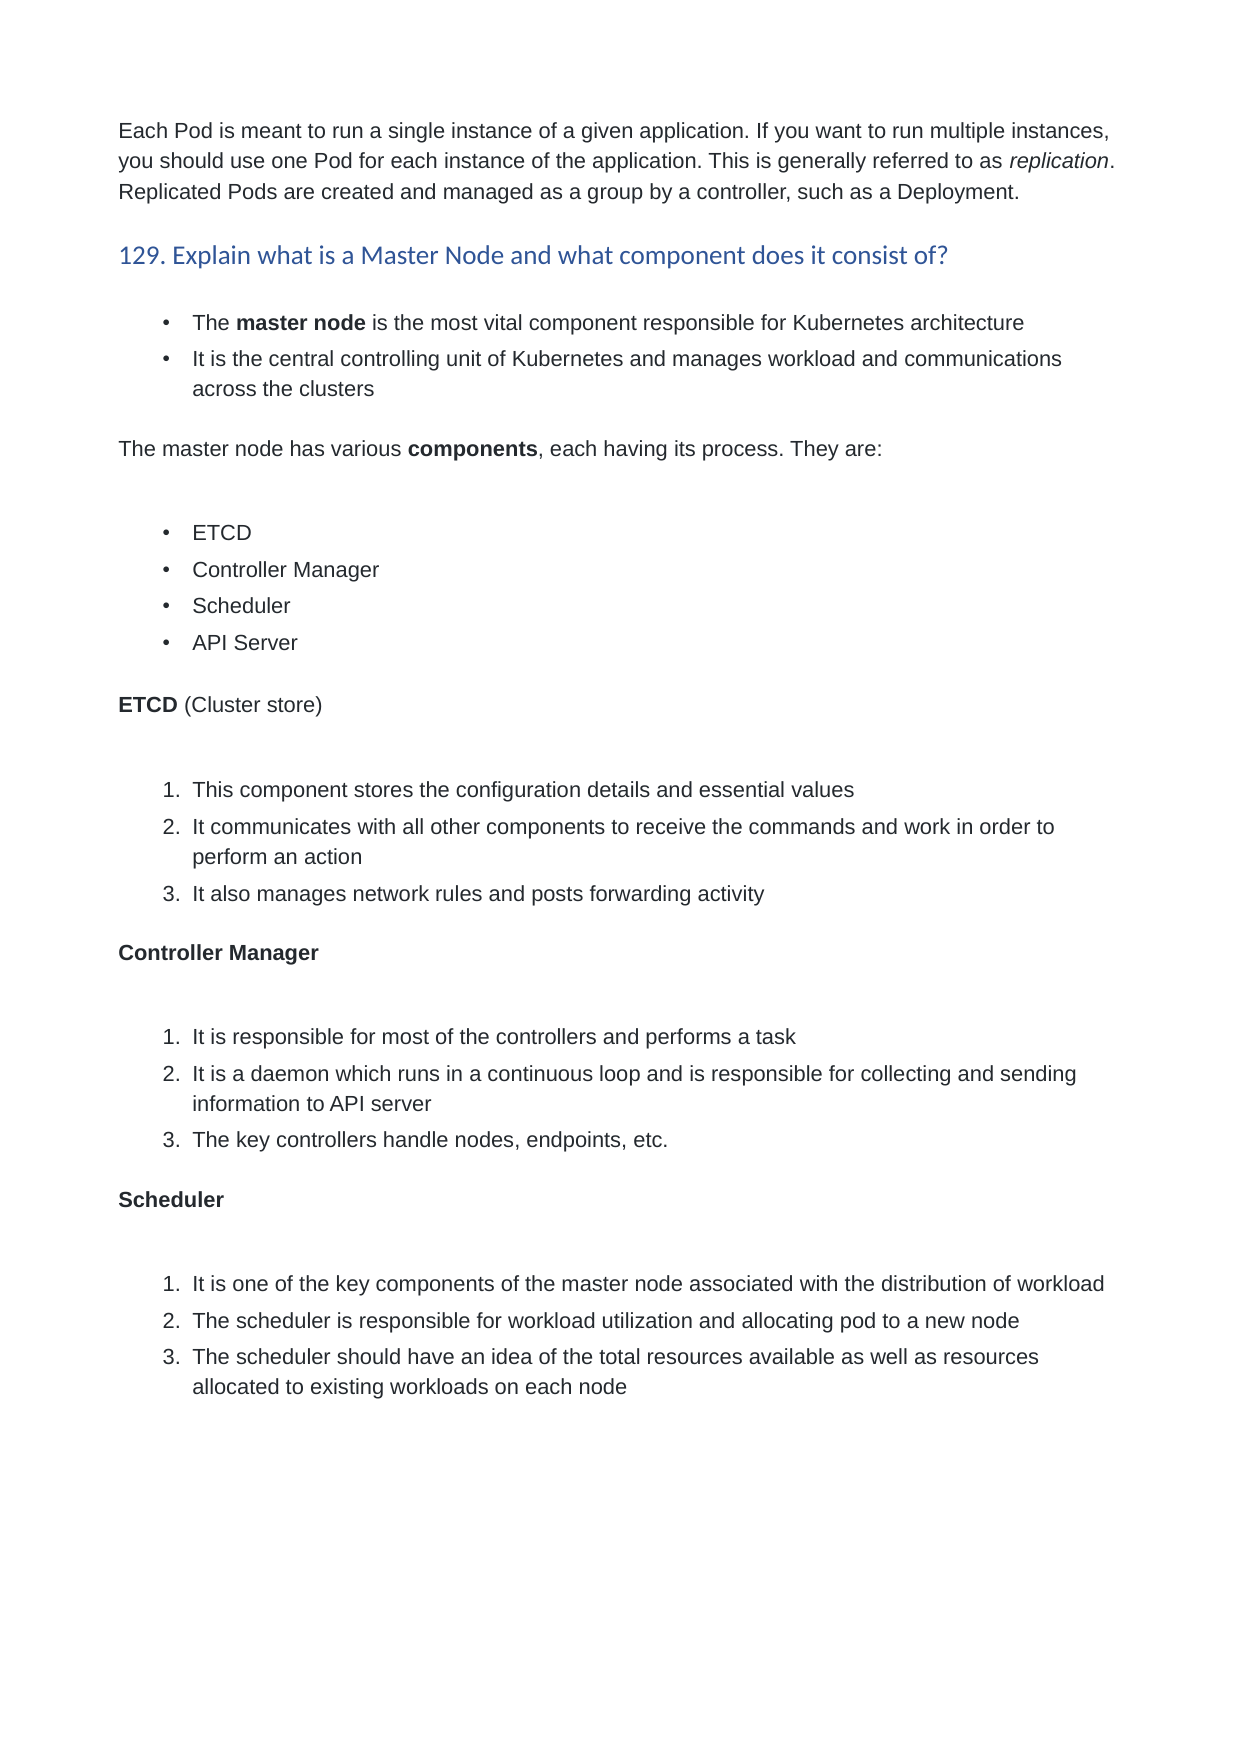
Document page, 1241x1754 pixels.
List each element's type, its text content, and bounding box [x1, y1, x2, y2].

list Controller Manager [162, 556, 1122, 582]
subtitle 129. Explain what is a Master Node and what component does it consist of? [118, 238, 1122, 271]
list The scheduler is responsible for workload utilization and allocating pod to a new node [162, 1308, 1122, 1333]
list It is the central controlling unit of Kubernetes and manages workload and communications across the clusters [162, 346, 1122, 401]
list ETCD [162, 520, 1122, 545]
list The master node is the most vital component responsible for Kubernetes architecture [162, 309, 1122, 335]
list The scheduler should have an idea of the total resources available as well as resources allocated to existing workloads on each node [162, 1344, 1122, 1399]
text Controller Manager [118, 940, 1122, 965]
list API Server [162, 629, 1122, 654]
list It is one of the key components of the master node associated with the distribution of workload [162, 1271, 1122, 1296]
list Scheduler [162, 593, 1122, 618]
text ETCD (Cluster store) [118, 689, 1122, 717]
list This component stores the configuration details and essential values [162, 777, 1122, 803]
list The key controllers handle nodes, endpoints, etc. [162, 1127, 1122, 1153]
list It is a daemon which runs in a continuous loop and is responsible for collecting and sending information to API server [162, 1061, 1122, 1116]
text Each Pod is meant to run a single instance of a given application. If you want to run multiple instances, you should use one Pod for each instance of the application. This is generally referred to as replication. Replicated Pods are created and managed as a group by a controller, such as a Deployment. [118, 118, 1122, 204]
text Scheduler [118, 1187, 1122, 1212]
list It also manages network rules and posts forwarding activity [162, 881, 1122, 906]
text The master node has various components, each having its process. They are: [118, 436, 1122, 461]
list It communicates with all other components to receive the commands and work in order to perform an action [162, 814, 1122, 869]
list It is responsible for most of the controllers and performs a task [162, 1024, 1122, 1049]
